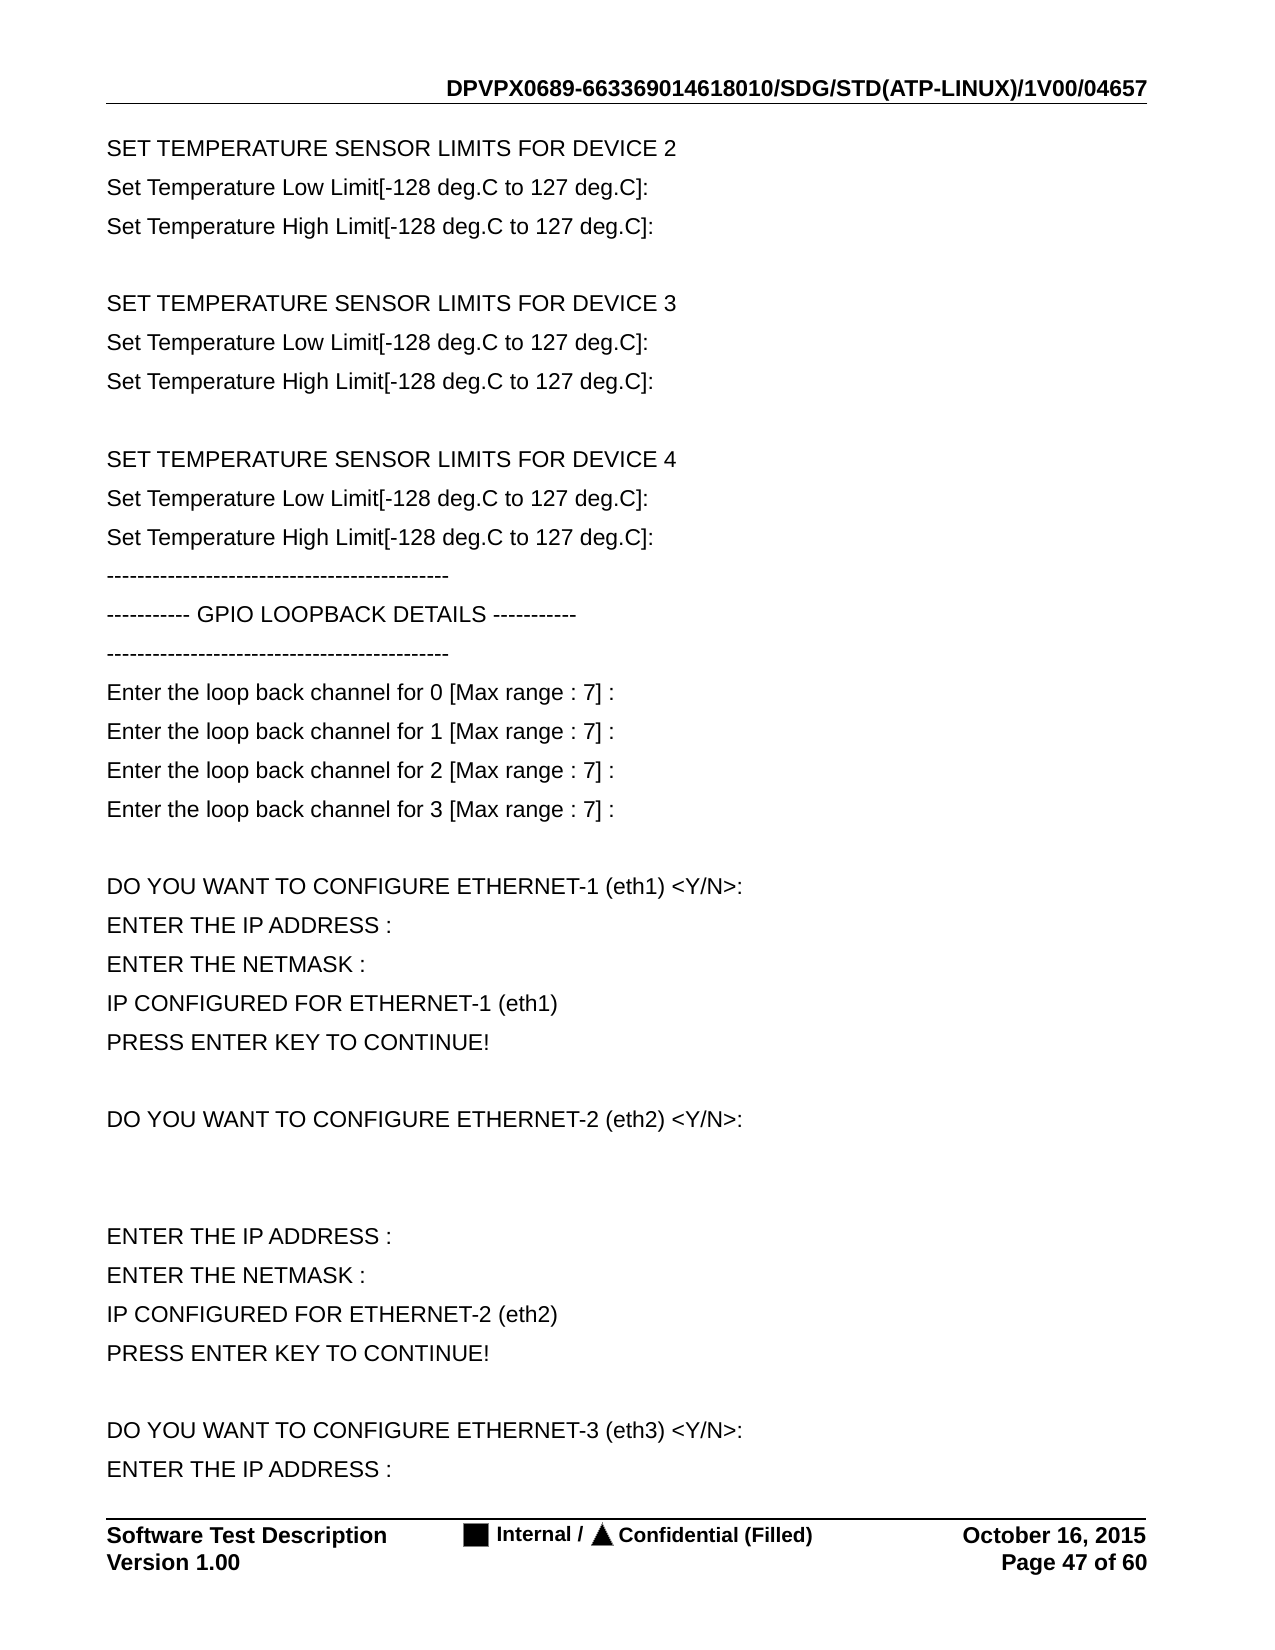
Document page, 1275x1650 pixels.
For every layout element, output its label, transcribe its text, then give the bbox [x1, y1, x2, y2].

text ENTER THE NETMASK : [106, 951, 1147, 977]
text Set Temperature Low Limit[-128 deg.C to 127 deg.C]: [106, 174, 1147, 200]
text Set Temperature High Limit[-128 deg.C to 127 deg.C]: [106, 213, 1147, 239]
text PRESS ENTER KEY TO CONTINUE! [106, 1339, 1147, 1366]
text SET TEMPERATURE SENSOR LIMITS FOR DEVICE 4 [106, 446, 1147, 472]
text IP CONFIGURED FOR ETHERNET-1 (eth1) [106, 990, 1147, 1016]
text PRESS ENTER KEY TO CONTINUE! [106, 1029, 1147, 1055]
text Enter the loop back channel for 1 [Max range : 7] : [106, 718, 1147, 744]
text SET TEMPERATURE SENSOR LIMITS FOR DEVICE 3 [106, 290, 1147, 317]
text ENTER THE NETMASK : [106, 1262, 1147, 1288]
text ENTER THE IP ADDRESS : [106, 1456, 1147, 1482]
text SET TEMPERATURE SENSOR LIMITS FOR DEVICE 2 [106, 135, 1147, 161]
text Enter the loop back channel for 3 [Max range : 7] : [106, 796, 1147, 822]
text ----------- GPIO LOOPBACK DETAILS ----------- [106, 601, 1147, 628]
text --------------------------------------------- [106, 640, 1147, 666]
text Set Temperature High Limit[-128 deg.C to 127 deg.C]: [106, 523, 1147, 550]
text --------------------------------------------- [106, 562, 1147, 589]
text DO YOU WANT TO CONFIGURE ETHERNET-2 (eth2) <Y/N>: [106, 1106, 1147, 1133]
text ENTER THE IP ADDRESS : [106, 1223, 1147, 1249]
text Enter the loop back channel for 0 [Max range : 7] : [106, 679, 1147, 705]
text DO YOU WANT TO CONFIGURE ETHERNET-1 (eth1) <Y/N>: [106, 873, 1147, 899]
text IP CONFIGURED FOR ETHERNET-2 (eth2) [106, 1301, 1147, 1327]
text Enter the loop back channel for 2 [Max range : 7] : [106, 757, 1147, 783]
text Set Temperature Low Limit[-128 deg.C to 127 deg.C]: [106, 485, 1147, 511]
text ENTER THE IP ADDRESS : [106, 912, 1147, 938]
text DO YOU WANT TO CONFIGURE ETHERNET-3 (eth3) <Y/N>: [106, 1417, 1147, 1443]
text Set Temperature High Limit[-128 deg.C to 127 deg.C]: [106, 368, 1147, 394]
text Set Temperature Low Limit[-128 deg.C to 127 deg.C]: [106, 329, 1147, 356]
